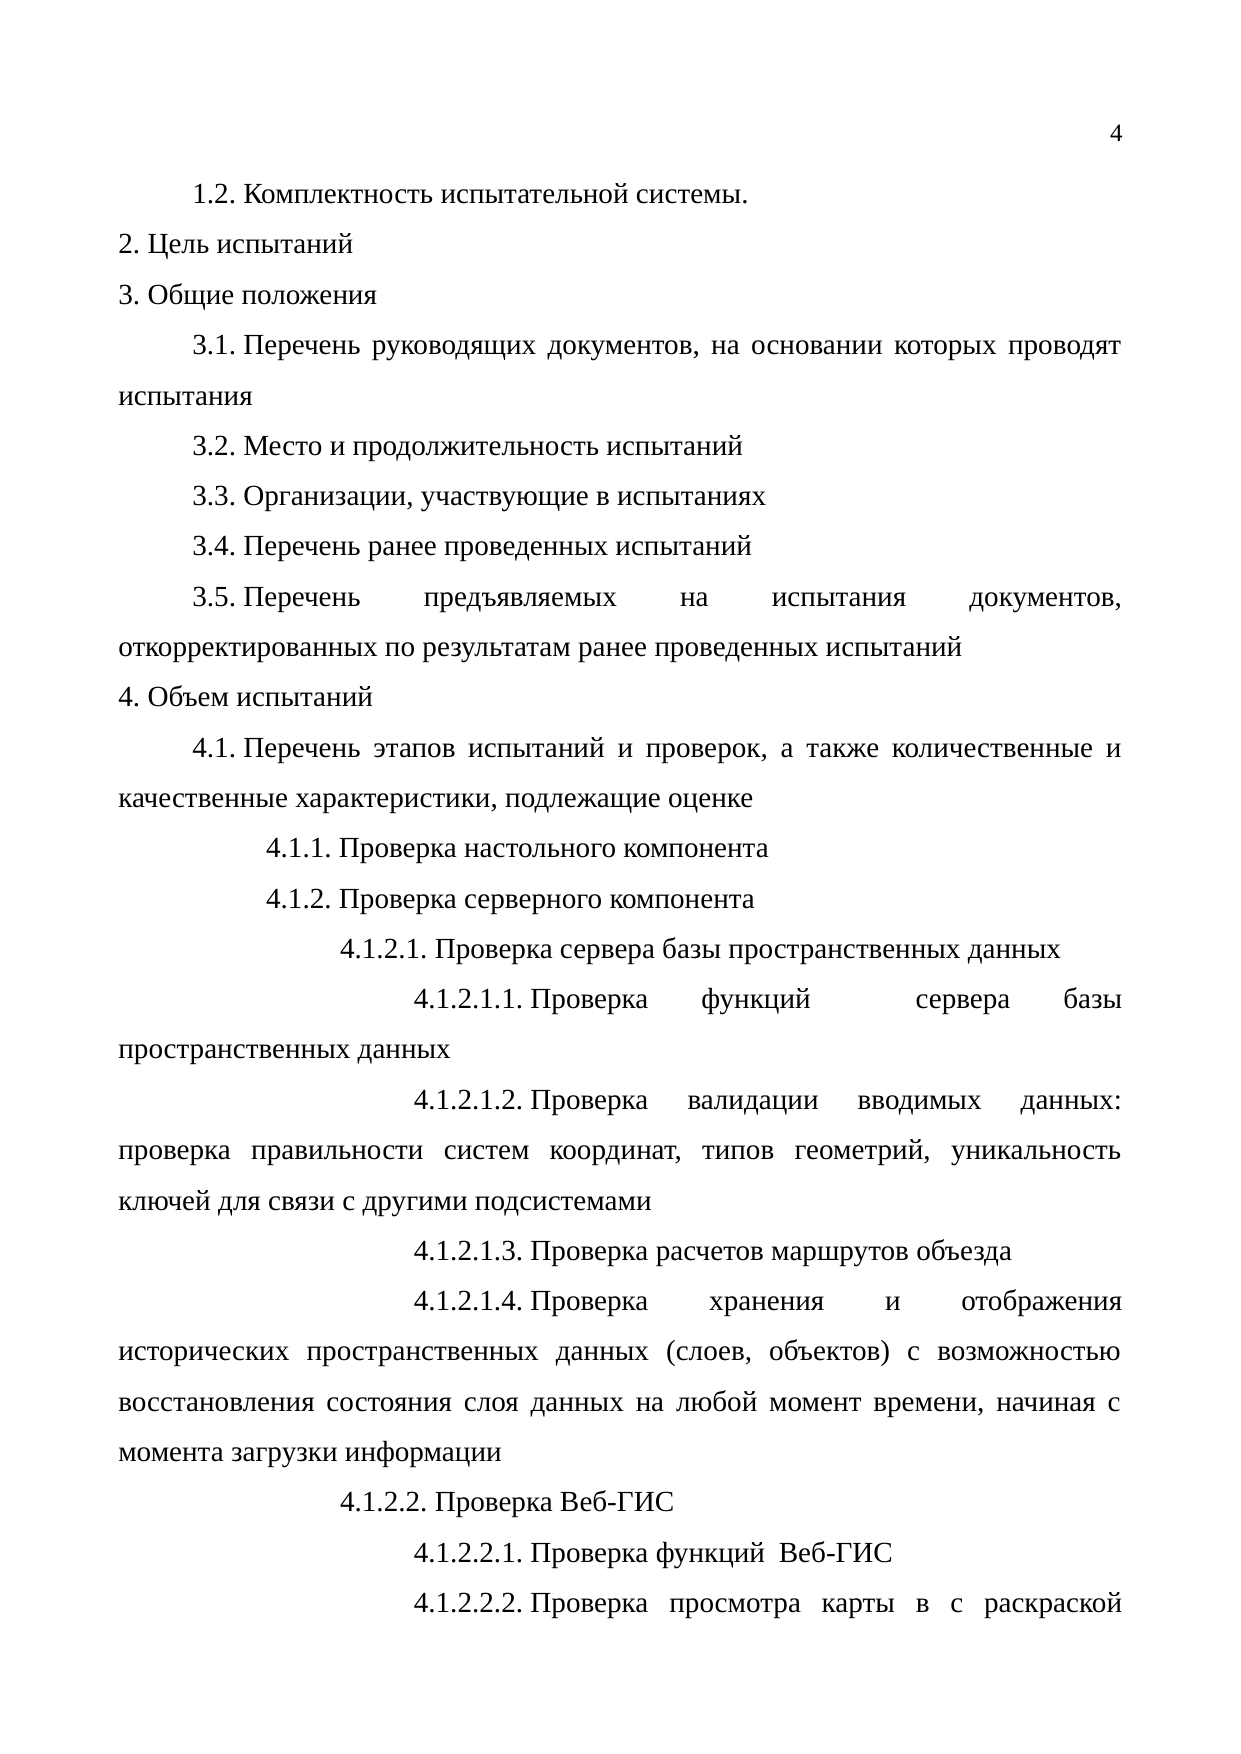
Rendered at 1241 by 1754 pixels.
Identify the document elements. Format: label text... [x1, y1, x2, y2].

text 4.1. Перечень этапов испытаний и проверок, а также количественные и качественные характеристики, подлежащие оценке [118, 730, 1122, 814]
text 3.2. Место и продолжительность испытаний [118, 428, 1122, 461]
text 4.1.2.1. Проверка сервера базы пространственных данных [118, 931, 1122, 964]
text 3.4. Перечень ранее проведенных испытаний [118, 528, 1122, 562]
text 4.1.2.1.1. Проверка функций сервера базы пространственных данных [118, 981, 1122, 1065]
list 2. Цель испытаний [118, 227, 1122, 260]
text 4.1.2.1.4. Проверка хранения и отображения исторических пространственных данных (слоев, объектов) с возможностью восстановления состояния слоя данных на любой момент времени, начиная с момента загрузки информации [118, 1283, 1122, 1468]
text 4.1.2.1.3. Проверка расчетов маршрутов объезда [118, 1233, 1122, 1266]
text 4.1.1. Проверка настольного компонента [118, 830, 1122, 864]
text 4.1.2.2. Проверка Веб-ГИС [118, 1484, 1122, 1518]
text 4.1.2.2.2. Проверка просмотра карты в с раскраской [118, 1585, 1122, 1619]
text 3.3. Организации, участвующие в испытаниях [118, 478, 1122, 512]
text 1.2. Комплектность испытательной системы. [118, 176, 1122, 210]
text 4. Объем испытаний [118, 679, 1122, 713]
text 4.1.2. Проверка серверного компонента [118, 881, 1122, 914]
text 3.1. Перечень руководящих документов, на основании которых проводят испытания [118, 327, 1122, 411]
text 4.1.2.1.2. Проверка валидации вводимых данных: проверка правильности систем координат, типов геометрий, уникальность ключей для связи с другими подсистемами [118, 1082, 1122, 1216]
list 3. Общие положения [118, 277, 1122, 311]
text 4.1.2.2.1. Проверка функций Веб-ГИС [118, 1535, 1122, 1568]
text 3.5. Перечень предъявляемых на испытания документов, откорректированных по результатам ранее проведенных испытаний [118, 579, 1122, 663]
